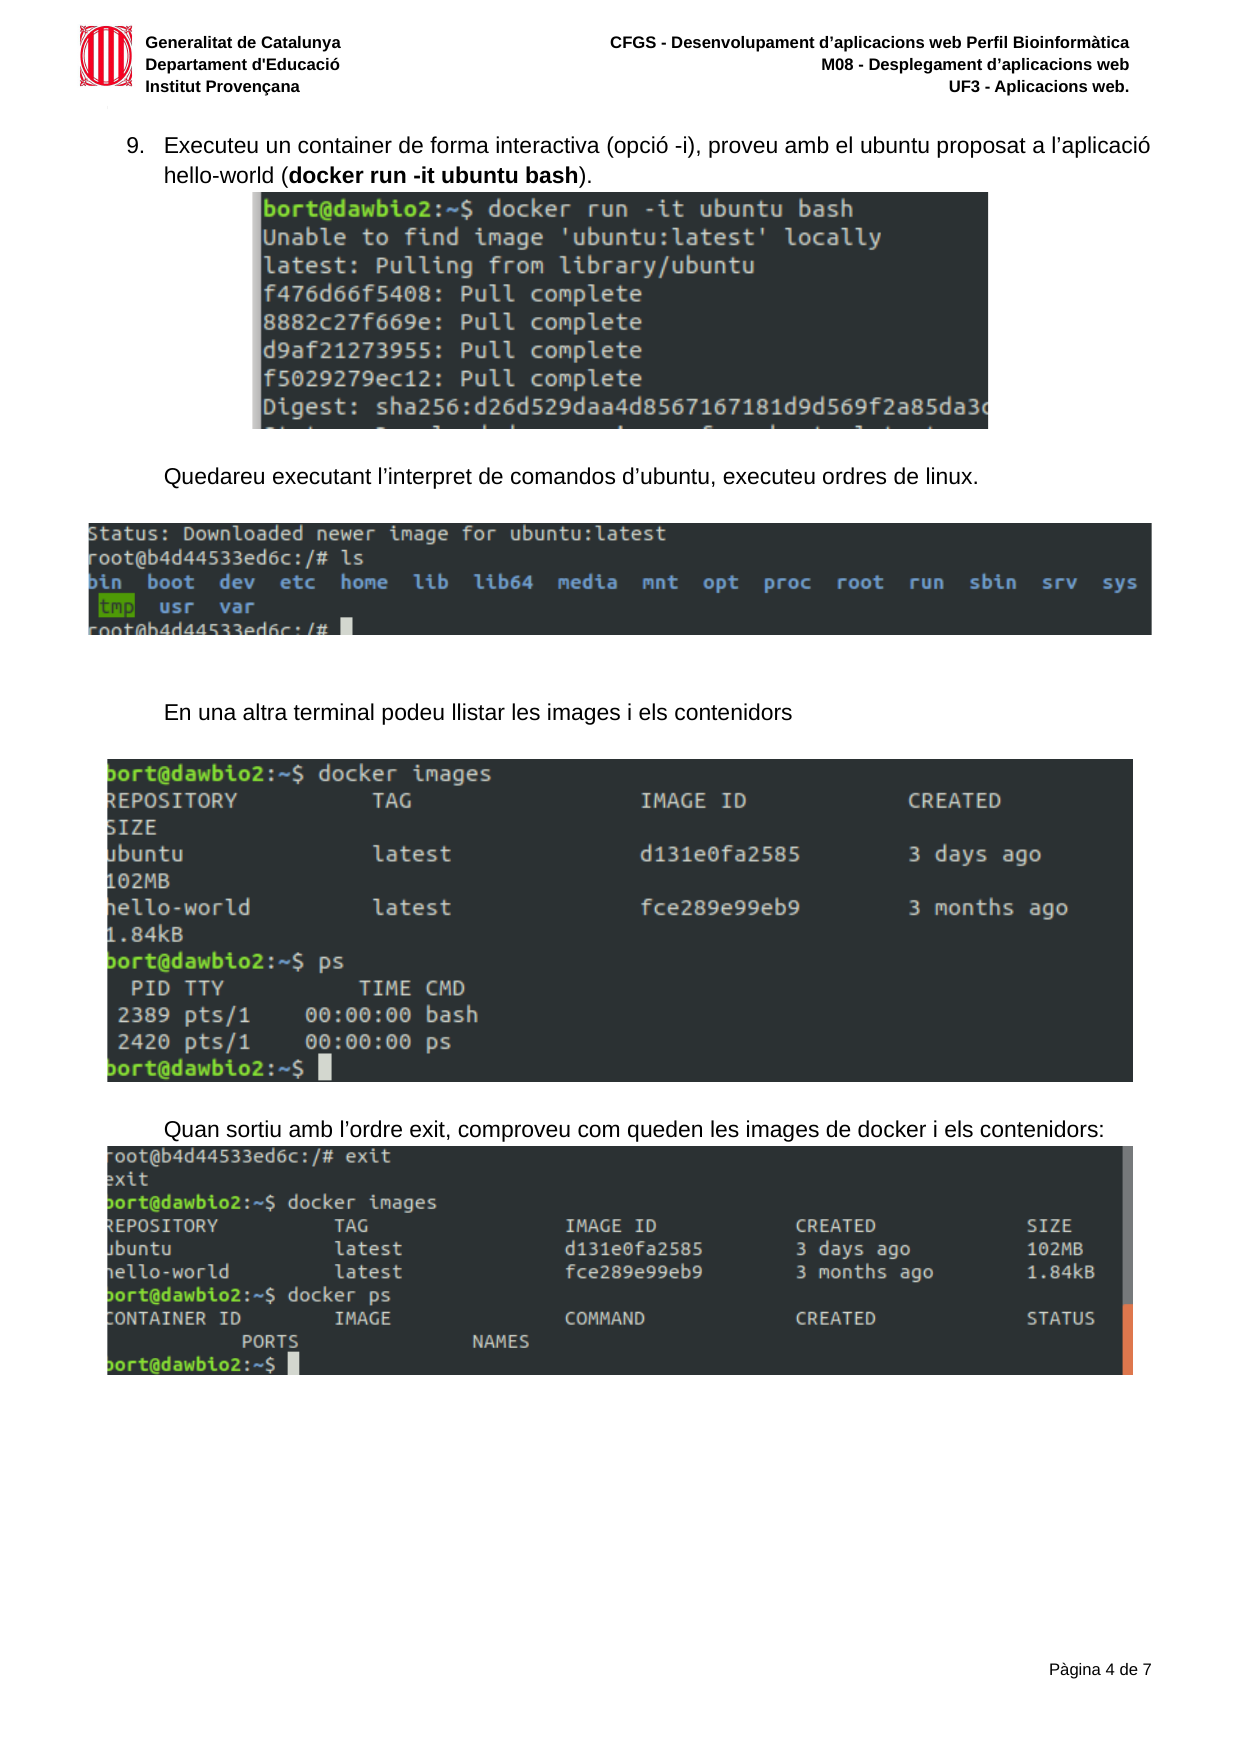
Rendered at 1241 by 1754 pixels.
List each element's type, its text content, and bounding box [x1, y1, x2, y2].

picture [107, 759, 1133, 1082]
list Quan sortiu amb l’ordre exit, comproveu com queden les images de docker i els contenidors: [126, 1116, 1152, 1142]
list Quedareu executant l’interpret de comandos d’ubuntu, executeu ordres de linux. [126, 463, 1152, 489]
picture [88, 523, 1152, 635]
picture [252, 192, 989, 429]
picture [77, 24, 136, 88]
list Executeu un container de forma interactiva (opció -i), proveu amb el ubuntu proposat a l’aplicació hello-world (docker run -it ubuntu bash). [126, 132, 1152, 189]
picture [107, 1146, 1133, 1375]
list En una altra terminal podeu llistar les images i els contenidors [126, 699, 1152, 725]
